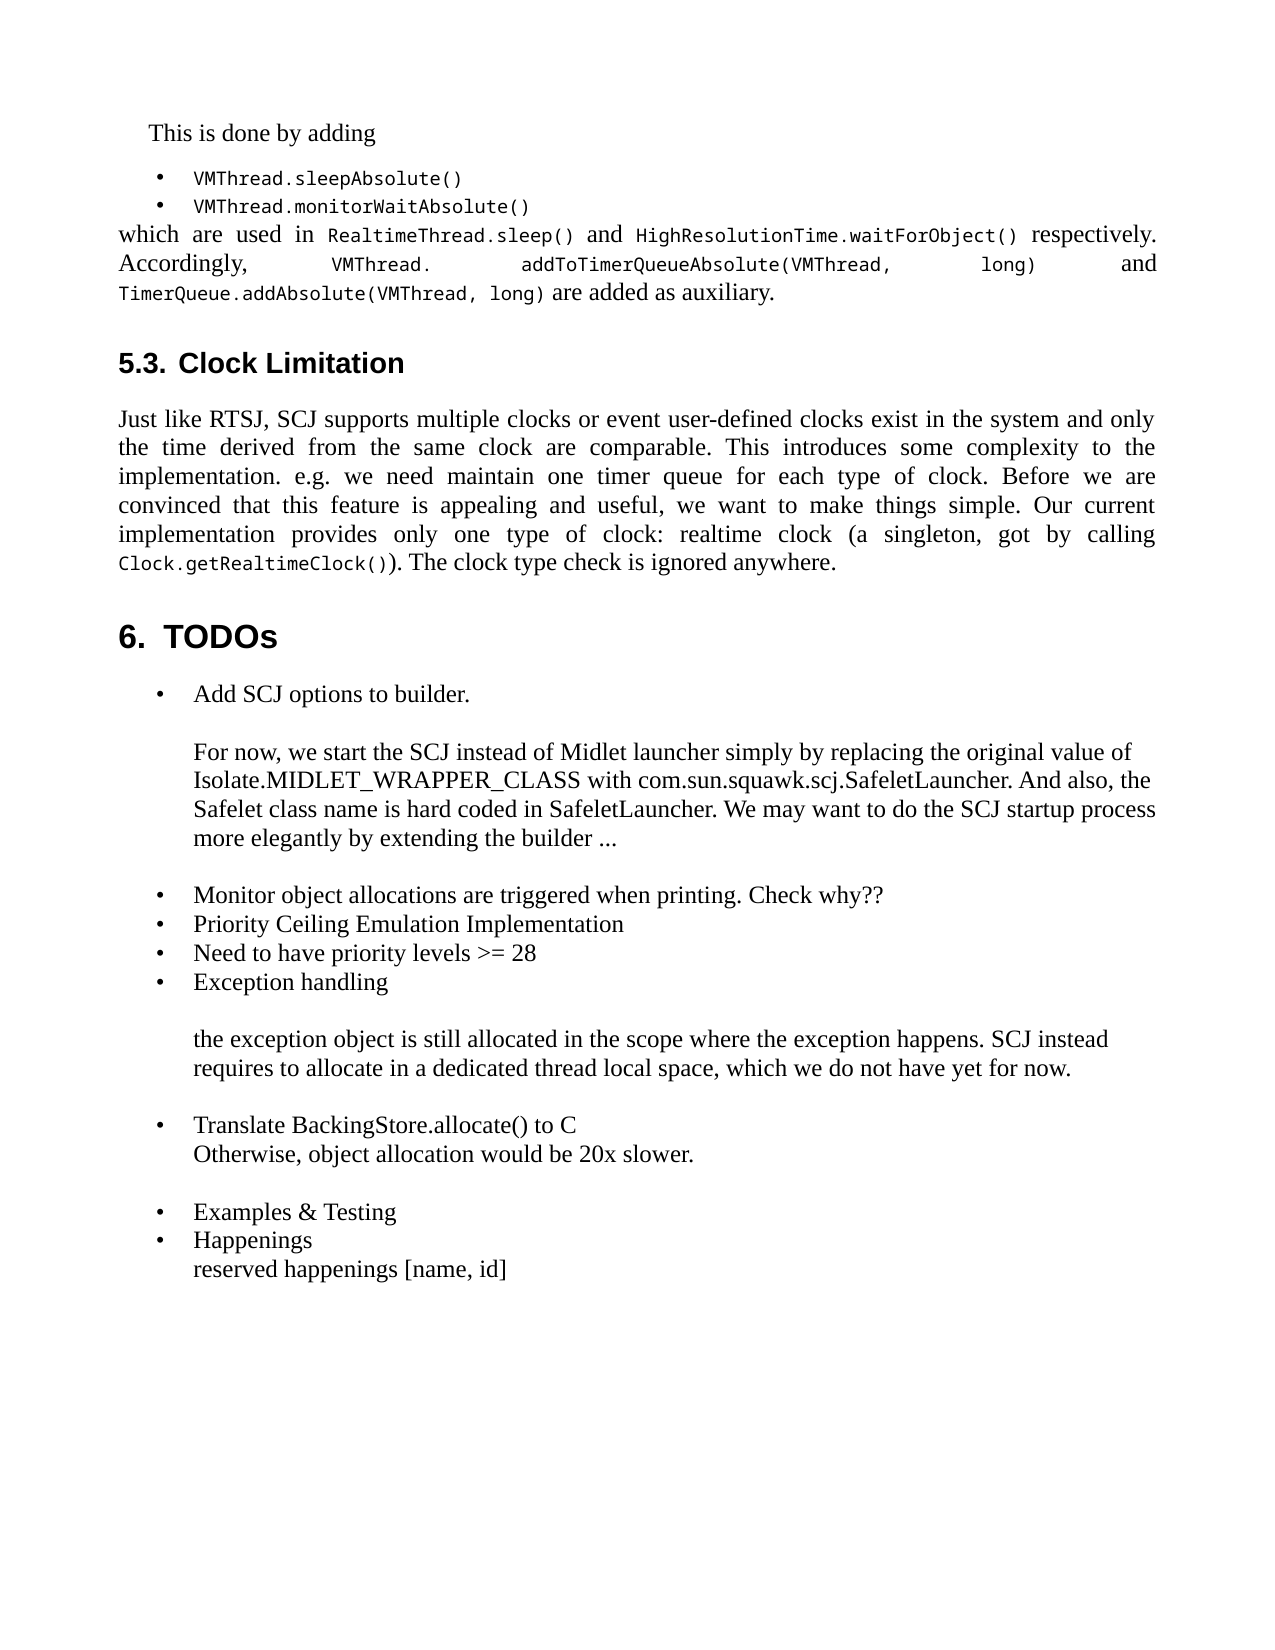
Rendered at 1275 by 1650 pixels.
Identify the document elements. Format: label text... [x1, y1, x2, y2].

list Monitor object allocations are triggered when printing. Check why?? [156, 881, 1157, 909]
list Otherwise, object allocation would be 20x slower. [156, 1139, 1157, 1168]
list VMThread.monitorWaitAbsolute() [156, 191, 1157, 219]
text which are used in RealtimeThread.sleep() and HighResolutionTime.waitForObject() respectively. Accordingly, VMThread. addToTimerQueueAbsolute(VMThread, long) and TimerQueue.addAbsolute(VMThread, long) are added as auxiliary. [118, 219, 1157, 306]
list For now, we start the SCJ instead of Midlet launcher simply by replacing the original value of Isolate.MIDLET_WRAPPER_CLASS with com.sun.squawk.scj.SafeletLauncher. And also, the Safelet class name is hard coded in SafeletLauncher. We may want to do the SCJ startup process more elegantly by extending the builder ... [156, 737, 1157, 852]
list Priority Ceiling Emulation Implementation [156, 909, 1157, 938]
list reserved happenings [name, id] [156, 1254, 1157, 1283]
text This is done by adding [118, 118, 1157, 147]
list Need to have priority levels >= 28 [156, 938, 1157, 967]
list Add SCJ options to builder. [156, 679, 1157, 708]
list Exception handling [156, 967, 1157, 996]
subtitle Clock Limitation [118, 346, 1157, 380]
list the exception object is still allocated in the scope where the exception happens. SCJ instead requires to allocate in a dedicated thread local space, which we do not have yet for now. [156, 1024, 1157, 1082]
text Just like RTSJ, SCJ supports multiple clocks or event user-defined clocks exist in the system and only the time derived from the same clock are comparable. This introduces some complexity to the implementation. e.g. we need maintain one timer queue for each type of clock. Before we are convinced that this feature is appealing and useful, we want to make things simple. Our current implementation provides only one type of clock: realtime clock (a singleton, got by calling Clock.getRealtimeClock()). The clock type check is ignored anywhere. [118, 404, 1157, 576]
list Examples & Testing [156, 1197, 1157, 1226]
subtitle TODOs [118, 617, 1157, 655]
list Translate BackingStore.allocate() to C [156, 1111, 1157, 1139]
list Happenings [156, 1226, 1157, 1254]
list VMThread.sleepAbsolute() [156, 162, 1157, 191]
